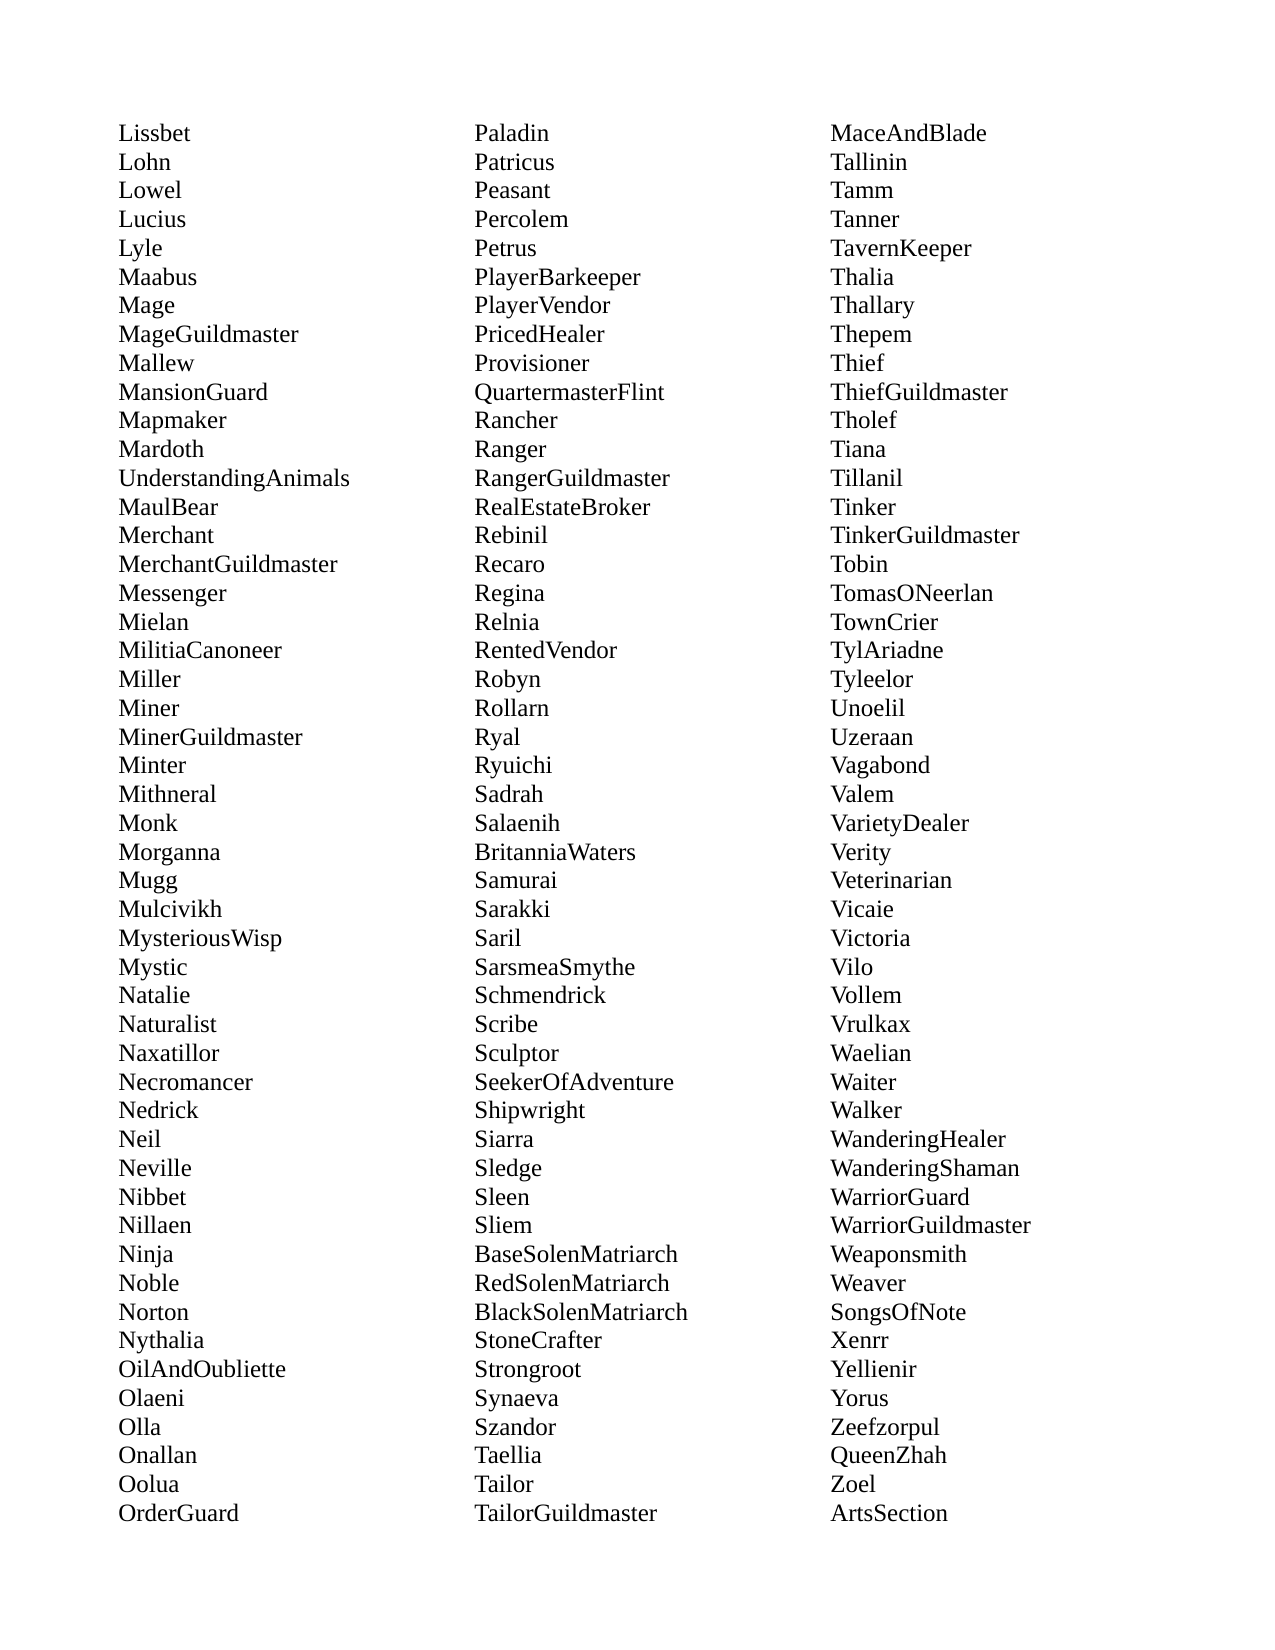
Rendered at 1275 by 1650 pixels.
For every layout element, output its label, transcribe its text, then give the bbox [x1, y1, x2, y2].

text Synaeva [474, 1383, 801, 1412]
text Strongroot [474, 1354, 801, 1383]
text Neil [118, 1124, 445, 1153]
text RentedVendor [474, 636, 801, 664]
text Naturalist [118, 1009, 445, 1038]
text TylAriadne [830, 636, 1157, 664]
text MerchantGuildmaster [118, 549, 445, 578]
text UnderstandingAnimals [118, 463, 445, 492]
text Saril [474, 923, 801, 952]
text Lissbet [118, 118, 445, 147]
text Tinker [830, 492, 1157, 521]
text Waelian [830, 1038, 1157, 1067]
text Lowel [118, 176, 445, 204]
text Mardoth [118, 434, 445, 463]
text Tillanil [830, 463, 1157, 492]
text Naxatillor [118, 1038, 445, 1067]
text SeekerOfAdventure [474, 1067, 801, 1096]
text Thief [830, 348, 1157, 377]
text Onallan [118, 1441, 445, 1469]
text Thalia [830, 262, 1157, 291]
text Sliem [474, 1211, 801, 1239]
text ThiefGuildmaster [830, 377, 1157, 406]
text MageGuildmaster [118, 319, 445, 348]
text Lohn [118, 147, 445, 176]
text Sarakki [474, 894, 801, 923]
text Nedrick [118, 1096, 445, 1124]
text Ryuichi [474, 751, 801, 779]
text Mithneral [118, 779, 445, 808]
text Regina [474, 578, 801, 607]
text SongsOfNote [830, 1297, 1157, 1326]
text MilitiaCanoneer [118, 636, 445, 664]
text TomasONeerlan [830, 578, 1157, 607]
text Morganna [118, 837, 445, 866]
text Taellia [474, 1441, 801, 1469]
text VarietyDealer [830, 808, 1157, 837]
text QuartermasterFlint [474, 377, 801, 406]
text BaseSolenMatriarch [474, 1239, 801, 1268]
text Olla [118, 1412, 445, 1441]
text MansionGuard [118, 377, 445, 406]
text QueenZhah [830, 1441, 1157, 1469]
text Sadrah [474, 779, 801, 808]
text RedSolenMatriarch [474, 1268, 801, 1297]
text OilAndOubliette [118, 1354, 445, 1383]
text Tyleelor [830, 664, 1157, 693]
text Peasant [474, 176, 801, 204]
text Ninja [118, 1239, 445, 1268]
text Messenger [118, 578, 445, 607]
text Sledge [474, 1153, 801, 1182]
text Minter [118, 751, 445, 779]
text Vicaie [830, 894, 1157, 923]
text PlayerBarkeeper [474, 262, 801, 291]
text Natalie [118, 981, 445, 1009]
text Ryal [474, 722, 801, 751]
text Provisioner [474, 348, 801, 377]
text Szandor [474, 1412, 801, 1441]
text Mallew [118, 348, 445, 377]
text Yellienir [830, 1354, 1157, 1383]
text PricedHealer [474, 319, 801, 348]
text Relnia [474, 607, 801, 636]
text ArtsSection [830, 1498, 1157, 1527]
text Paladin [474, 118, 801, 147]
text Valem [830, 779, 1157, 808]
text Weaver [830, 1268, 1157, 1297]
text TavernKeeper [830, 233, 1157, 262]
text Tiana [830, 434, 1157, 463]
text Salaenih [474, 808, 801, 837]
text Siarra [474, 1124, 801, 1153]
text Mystic [118, 952, 445, 981]
text Merchant [118, 521, 445, 549]
text Walker [830, 1096, 1157, 1124]
text Yorus [830, 1383, 1157, 1412]
text Oolua [118, 1469, 445, 1498]
text Shipwright [474, 1096, 801, 1124]
text Necromancer [118, 1067, 445, 1096]
text MaceAndBlade [830, 118, 1157, 147]
text Waiter [830, 1067, 1157, 1096]
text RangerGuildmaster [474, 463, 801, 492]
text Tanner [830, 204, 1157, 233]
text Miller [118, 664, 445, 693]
text Schmendrick [474, 981, 801, 1009]
text Thepem [830, 319, 1157, 348]
text Percolem [474, 204, 801, 233]
text StoneCrafter [474, 1326, 801, 1354]
text Tholef [830, 406, 1157, 434]
text Zeefzorpul [830, 1412, 1157, 1441]
text Scribe [474, 1009, 801, 1038]
text Xenrr [830, 1326, 1157, 1354]
text Mugg [118, 866, 445, 894]
text MinerGuildmaster [118, 722, 445, 751]
text Nibbet [118, 1182, 445, 1211]
text Veterinarian [830, 866, 1157, 894]
text WarriorGuard [830, 1182, 1157, 1211]
text PlayerVendor [474, 291, 801, 319]
text Maabus [118, 262, 445, 291]
text Thallary [830, 291, 1157, 319]
text BritanniaWaters [474, 837, 801, 866]
text Weaponsmith [830, 1239, 1157, 1268]
text SarsmeaSmythe [474, 952, 801, 981]
text BlackSolenMatriarch [474, 1297, 801, 1326]
text Vilo [830, 952, 1157, 981]
text Neville [118, 1153, 445, 1182]
text Norton [118, 1297, 445, 1326]
text Mapmaker [118, 406, 445, 434]
text Mage [118, 291, 445, 319]
text TailorGuildmaster [474, 1498, 801, 1527]
text MysteriousWisp [118, 923, 445, 952]
text Nillaen [118, 1211, 445, 1239]
text MaulBear [118, 492, 445, 521]
text Vagabond [830, 751, 1157, 779]
text Lucius [118, 204, 445, 233]
text WarriorGuildmaster [830, 1211, 1157, 1239]
text Rollarn [474, 693, 801, 722]
text TownCrier [830, 607, 1157, 636]
text Tamm [830, 176, 1157, 204]
text Unoelil [830, 693, 1157, 722]
text WanderingShaman [830, 1153, 1157, 1182]
text Nythalia [118, 1326, 445, 1354]
text Monk [118, 808, 445, 837]
text Patricus [474, 147, 801, 176]
text Uzeraan [830, 722, 1157, 751]
text Petrus [474, 233, 801, 262]
text Noble [118, 1268, 445, 1297]
text Olaeni [118, 1383, 445, 1412]
text WanderingHealer [830, 1124, 1157, 1153]
text RealEstateBroker [474, 492, 801, 521]
text OrderGuard [118, 1498, 445, 1527]
text Miner [118, 693, 445, 722]
text Tailor [474, 1469, 801, 1498]
text Mielan [118, 607, 445, 636]
text Sleen [474, 1182, 801, 1211]
text Victoria [830, 923, 1157, 952]
text Vollem [830, 981, 1157, 1009]
text Mulcivikh [118, 894, 445, 923]
text Robyn [474, 664, 801, 693]
text Rebinil [474, 521, 801, 549]
text TinkerGuildmaster [830, 521, 1157, 549]
text Recaro [474, 549, 801, 578]
text Zoel [830, 1469, 1157, 1498]
text Samurai [474, 866, 801, 894]
text Tobin [830, 549, 1157, 578]
text Vrulkax [830, 1009, 1157, 1038]
text Tallinin [830, 147, 1157, 176]
text Lyle [118, 233, 445, 262]
text Ranger [474, 434, 801, 463]
text Verity [830, 837, 1157, 866]
text Sculptor [474, 1038, 801, 1067]
text Rancher [474, 406, 801, 434]
